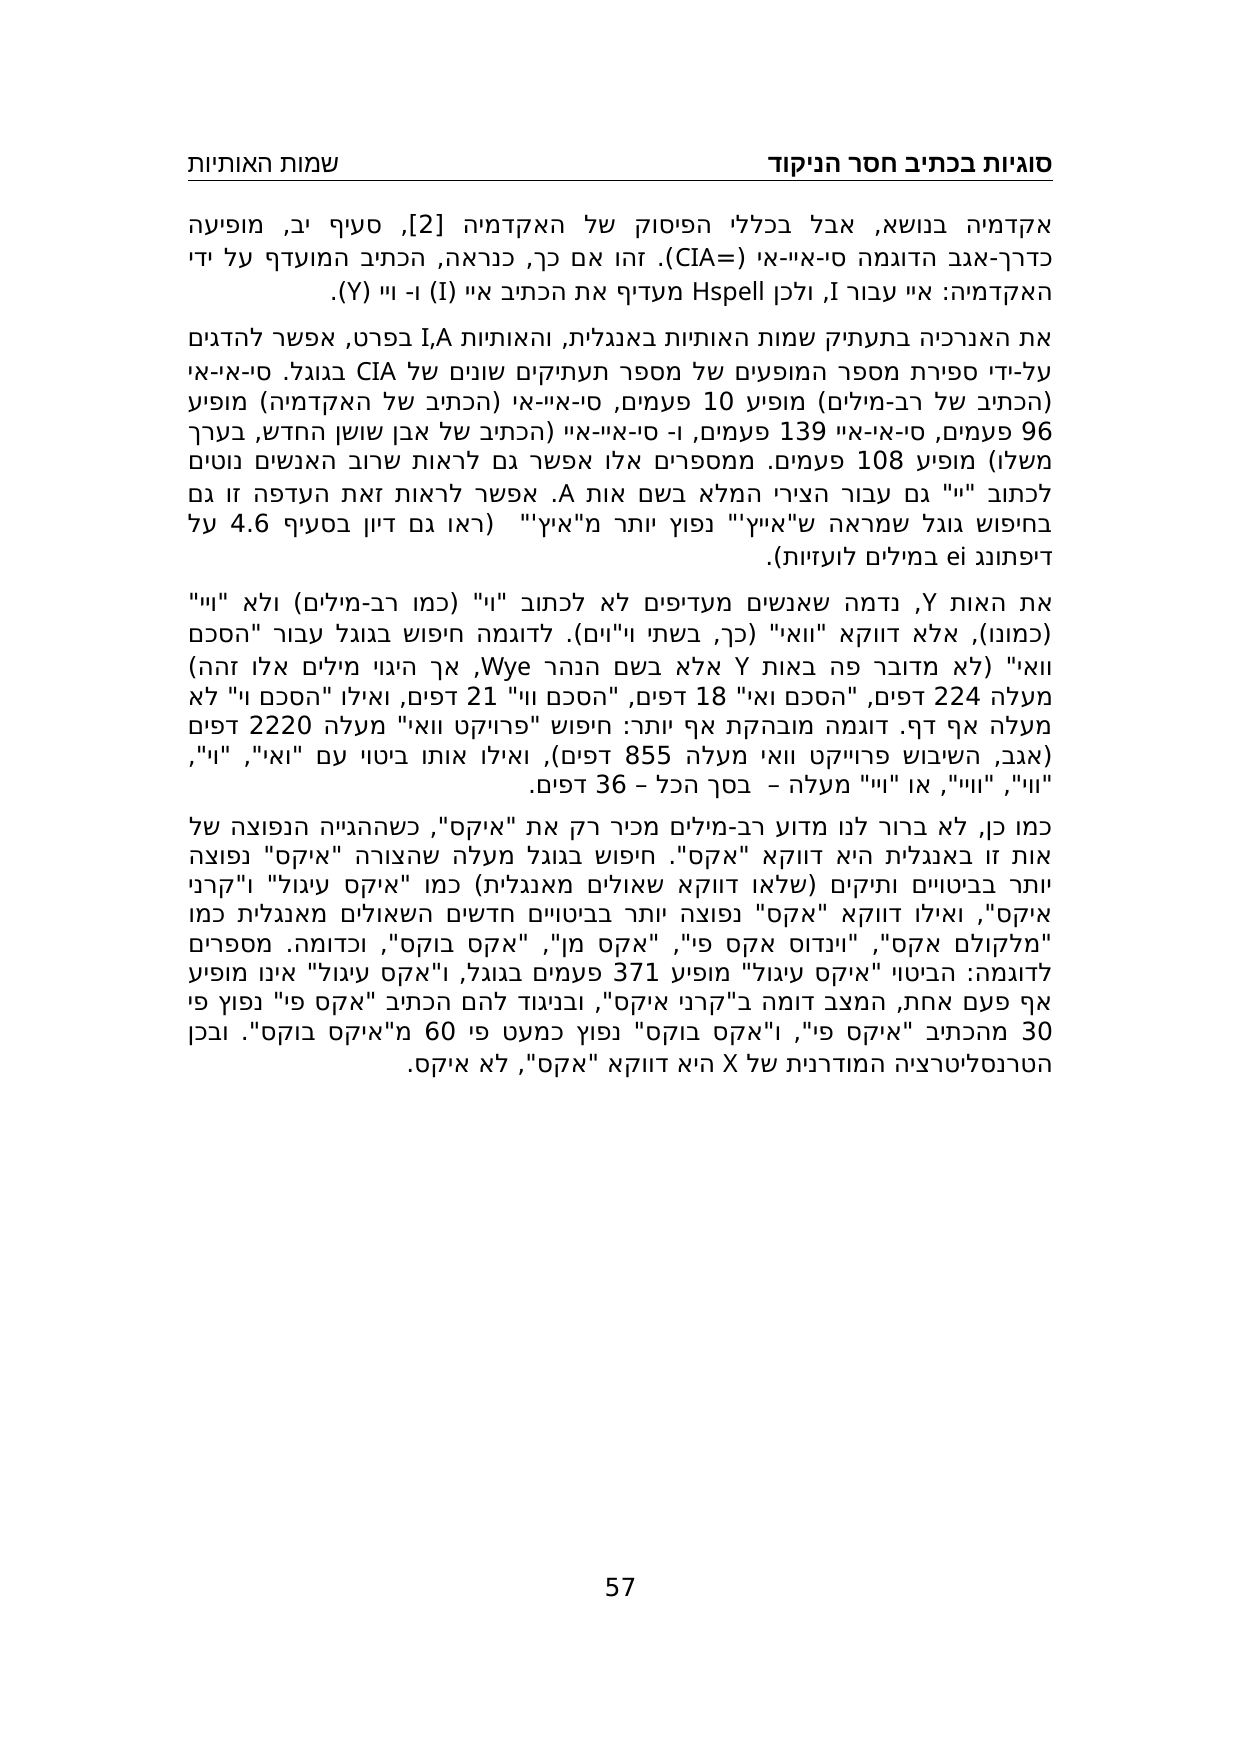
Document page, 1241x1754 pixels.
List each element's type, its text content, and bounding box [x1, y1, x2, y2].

text כמו כן, לא ברור לנו מדוע רב-מילים מכיר רק את "איקס", כשההגייה הנפוצה של אות זו באנגלית היא דווקא "אקס". חיפוש בגוגל מעלה שהצורה "איקס" נפוצה יותר בביטויים ותיקים (שלאו דווקא שאולים מאנגלית) כמו "איקס עיגול" ו"קרני איקס", ואילו דווקא "אקס" נפוצה יותר בביטויים חדשים השאולים מאנגלית כמו "מלקולם אקס", "וינדוס אקס פי", "אקס מן", "אקס בוקס", וכדומה. מספרים לדוגמה: הביטוי "איקס עיגול" מופיע 371 פעמים בגוגל, ו"אקס עיגול" אינו מופיע אף פעם אחת, המצב דומה ב"קרני איקס", ובניגוד להם הכתיב "אקס פי" נפוץ פי 30 מהכתיב "איקס פי", ו"אקס בוקס" נפוץ כמעט פי 60 מ"איקס בוקס". ובכן הטרנסליטרציה המודרנית של X היא דווקא "אקס", לא איקס. [187, 812, 1053, 1080]
text איננו יודעים מדוע רב-מילים טוען שהכתיב חסר הניקוד של I הוא אי, ולא איי, ומדוע Y אינו ויי – צורות אלו היו תואמות יותר את כללי הכתיב חסר הניקוד [4], לדעתנו (ראו גם דיון בסעיף 4.7 על דיפתונג ai במילים לועזיות). לא מצאנו עדיין החלטת אקדמיה בנושא, אבל בכללי הפיסוק של האקדמיה [2], סעיף יב, מופיעה כדרך-אגב הדוגמה סי-איי-אי (=CIA). זהו אם כך, כנראה, הכתיב המועדף על ידי האקדמיה: איי עבור I, ולכן Hspell מעדיף את הכתיב איי (I) ו- ויי (Y). [187, 210, 1053, 307]
text את האנרכיה בתעתיק שמות האותיות באנגלית, והאותיות I,A בפרט, אפשר להדגים על-ידי ספירת מספר המופעים של מספר תעתיקים שונים של CIA בגוגל. סי-אי-אי (הכתיב של רב-מילים) מופיע 10 פעמים, סי-איי-אי (הכתיב של האקדמיה) מופיע 96 פעמים, סי-אי-איי 139 פעמים, ו- סי-איי-איי (הכתיב של אבן שושן החדש, בערך משלו) מופיע 108 פעמים. ממספרים אלו אפשר גם לראות שרוב האנשים נוטים לכתוב "יי" גם עבור הצירי המלא בשם אות A. אפשר לראות זאת העדפה זו גם בחיפוש גוגל שמראה ש"אייץ'" נפוץ יותר מ"איץ'" (ראו גם דיון בסעיף 4.6 על דיפתונג ei במילים לועזיות). [187, 320, 1053, 573]
text את האות Y, נדמה שאנשים מעדיפים לא לכתוב "וי" (כמו רב-מילים) ולא "ויי" (כמונו), אלא דווקא "וואי" (כך, בשתי וי"וים). לדוגמה חיפוש בגוגל עבור "הסכם וואי" (לא מדובר פה באות Y אלא בשם הנהר Wye, אך היגוי מילים אלו זהה) מעלה 224 דפים, "הסכם ואי" 18 דפים, "הסכם ווי" 21 דפים, ואילו "הסכם וי" לא מעלה אף דף. דוגמה מובהקת אף יותר: חיפוש "פרויקט וואי" מעלה 2220 דפים (אגב, השיבוש פרוייקט וואי מעלה 855 דפים), ואילו אותו ביטוי עם "ואי", "וי", "ווי", "וויי", או "ויי" מעלה – בסך הכל – 36 דפים. [187, 585, 1053, 799]
